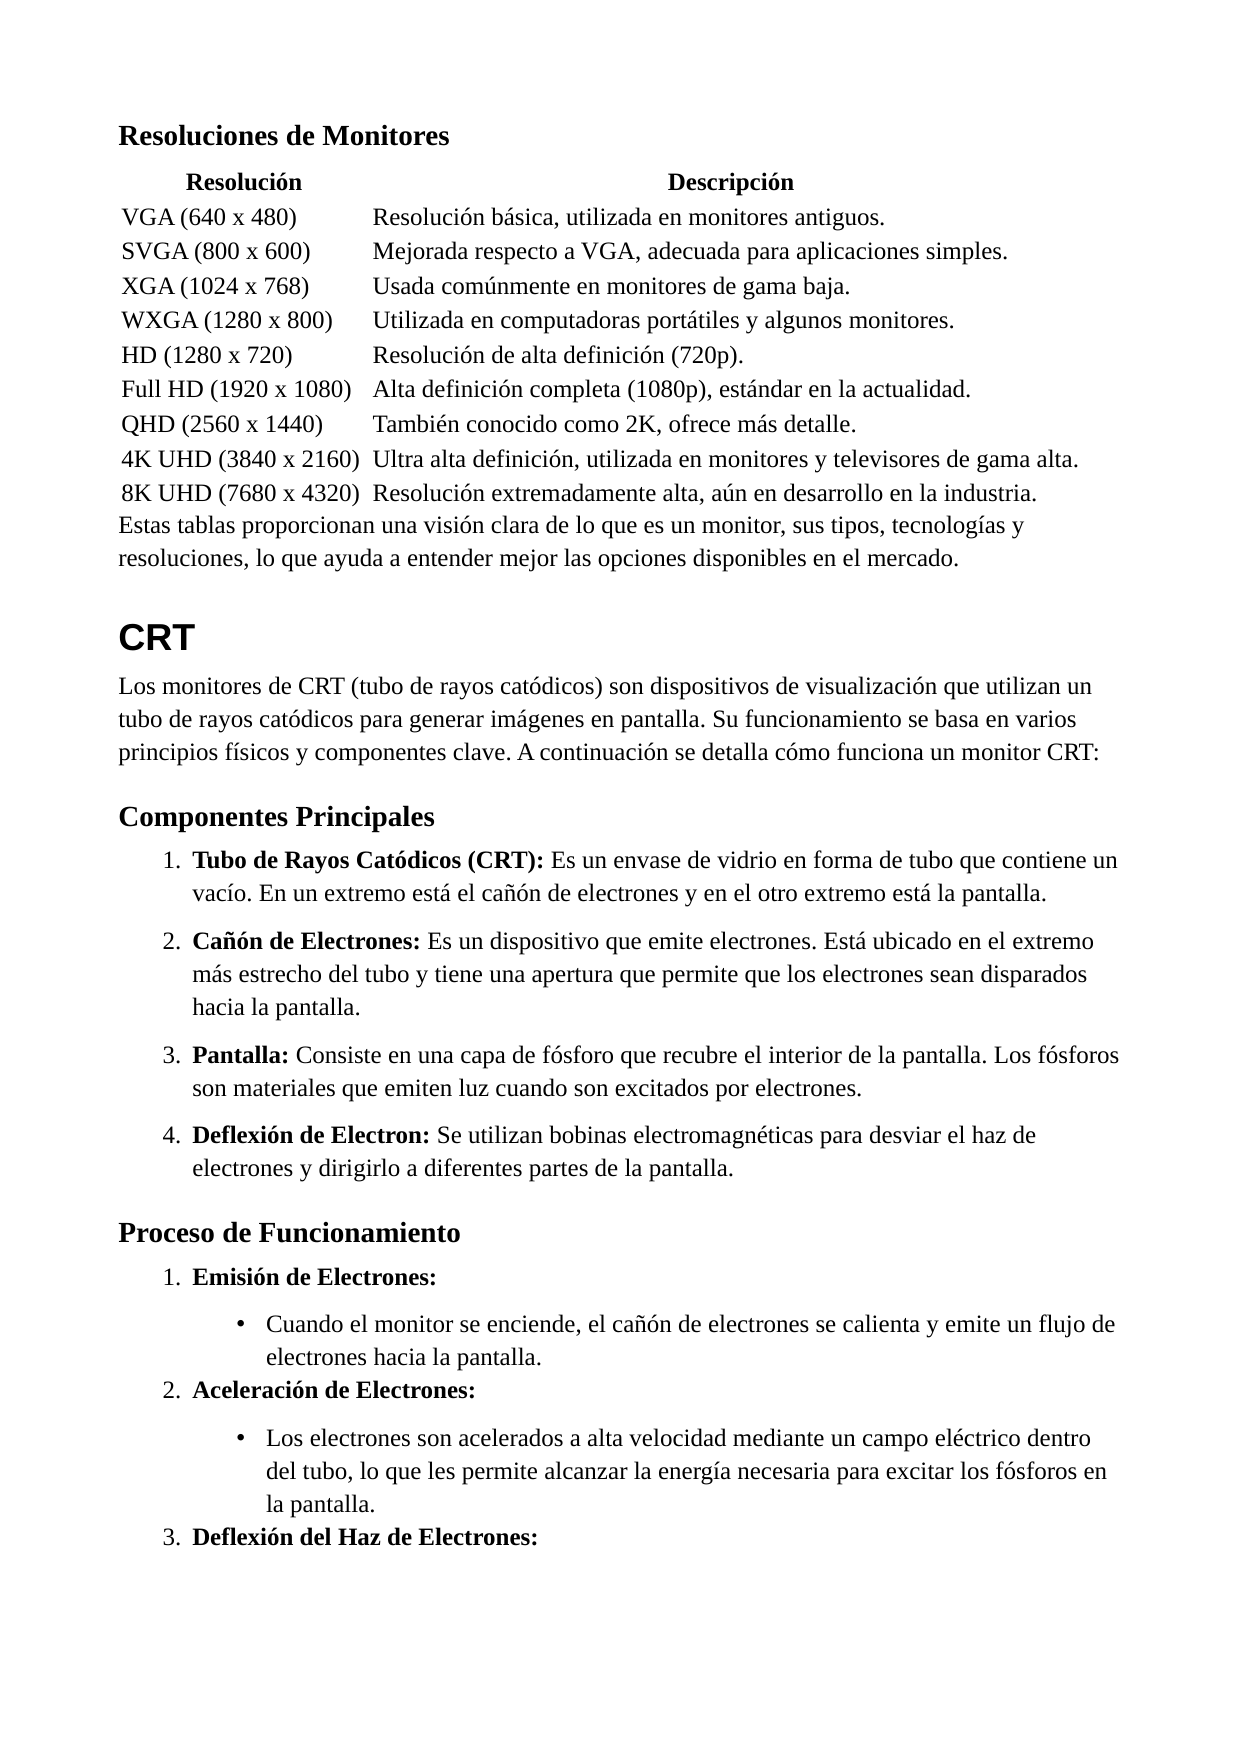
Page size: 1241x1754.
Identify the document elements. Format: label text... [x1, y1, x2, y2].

list Tubo de Rayos Catódicos (CRT): Es un envase de vidrio en forma de tubo que contiene un vacío. En un extremo está el cañón de electrones y en el otro extremo está la pantalla. [162, 846, 1122, 907]
table_cell Full HD (1920 x 1080) [118, 372, 369, 406]
list Cañón de Electrones: Es un dispositivo que emite electrones. Está ubicado en el extremo más estrecho del tubo y tiene una apertura que permite que los electrones sean disparados hacia la pantalla. [162, 926, 1122, 1021]
list Cuando el monitor se enciende, el cañón de electrones se calienta y emite un flujo de electrones hacia la pantalla. [236, 1309, 1122, 1371]
table_cell Utilizada en computadoras portátiles y algunos monitores. [370, 303, 1092, 337]
table_cell 4K UHD (3840 x 2160) [118, 441, 369, 475]
text Estas tablas proporcionan una visión clara de lo que es un monitor, sus tipos, tecnologías y resoluciones, lo que ayuda a entender mejor las opciones disponibles en el mercado. [118, 510, 1122, 572]
table_cell VGA (640 x 480) [118, 199, 369, 233]
table_cell XGA (1024 x 768) [118, 268, 369, 302]
table_cell Resolución de alta definición (720p). [370, 337, 1092, 372]
subtitle Componentes Principales [118, 799, 1122, 833]
subtitle CRT [118, 616, 1122, 659]
table_cell Alta definición completa (1080p), estándar en la actualidad. [370, 372, 1092, 406]
table_cell WXGA (1280 x 800) [118, 303, 369, 337]
text Los monitores de CRT (tubo de rayos catódicos) son dispositivos de visualización que utilizan un tubo de rayos catódicos para generar imágenes en pantalla. Su funcionamiento se basa en varios principios físicos y componentes clave. A continuación se detalla cómo funciona un monitor CRT: [118, 671, 1122, 766]
list Deflexión de Electron: Se utilizan bobinas electromagnéticas para desviar el haz de electrones y dirigirlo a diferentes partes de la pantalla. [162, 1120, 1122, 1182]
table_cell SVGA (800 x 600) [118, 233, 369, 268]
list Emisión de Electrones: [162, 1262, 1122, 1290]
table_cell Ultra alta definición, utilizada en monitores y televisores de gama alta. [370, 441, 1092, 475]
list Pantalla: Consiste en una capa de fósforo que recubre el interior de la pantalla. Los fósforos son materiales que emiten luz cuando son excitados por electrones. [162, 1040, 1122, 1102]
list Deflexión del Haz de Electrones: [162, 1522, 1122, 1551]
table_cell 8K UHD (7680 x 4320) [118, 475, 369, 510]
table_cell Usada comúnmente en monitores de gama baja. [370, 268, 1092, 302]
table_cell Resolución extremadamente alta, aún en desarrollo en la industria. [370, 475, 1092, 510]
table_cell Mejorada respecto a VGA, adecuada para aplicaciones simples. [370, 233, 1092, 268]
table_cell HD (1280 x 720) [118, 337, 369, 372]
subtitle Proceso de Funcionamiento [118, 1216, 1122, 1249]
list Aceleración de Electrones: [162, 1375, 1122, 1404]
table_header Descripción [370, 164, 1092, 199]
table_cell Resolución básica, utilizada en monitores antiguos. [370, 199, 1092, 233]
table_header Resolución [118, 164, 369, 199]
table_cell También conocido como 2K, ofrece más detalle. [370, 406, 1092, 441]
table_cell QHD (2560 x 1440) [118, 406, 369, 441]
subtitle Resoluciones de Monitores [118, 118, 1122, 152]
list Los electrones son acelerados a alta velocidad mediante un campo eléctrico dentro del tubo, lo que les permite alcanzar la energía necesaria para excitar los fósforos en la pantalla. [236, 1423, 1122, 1518]
